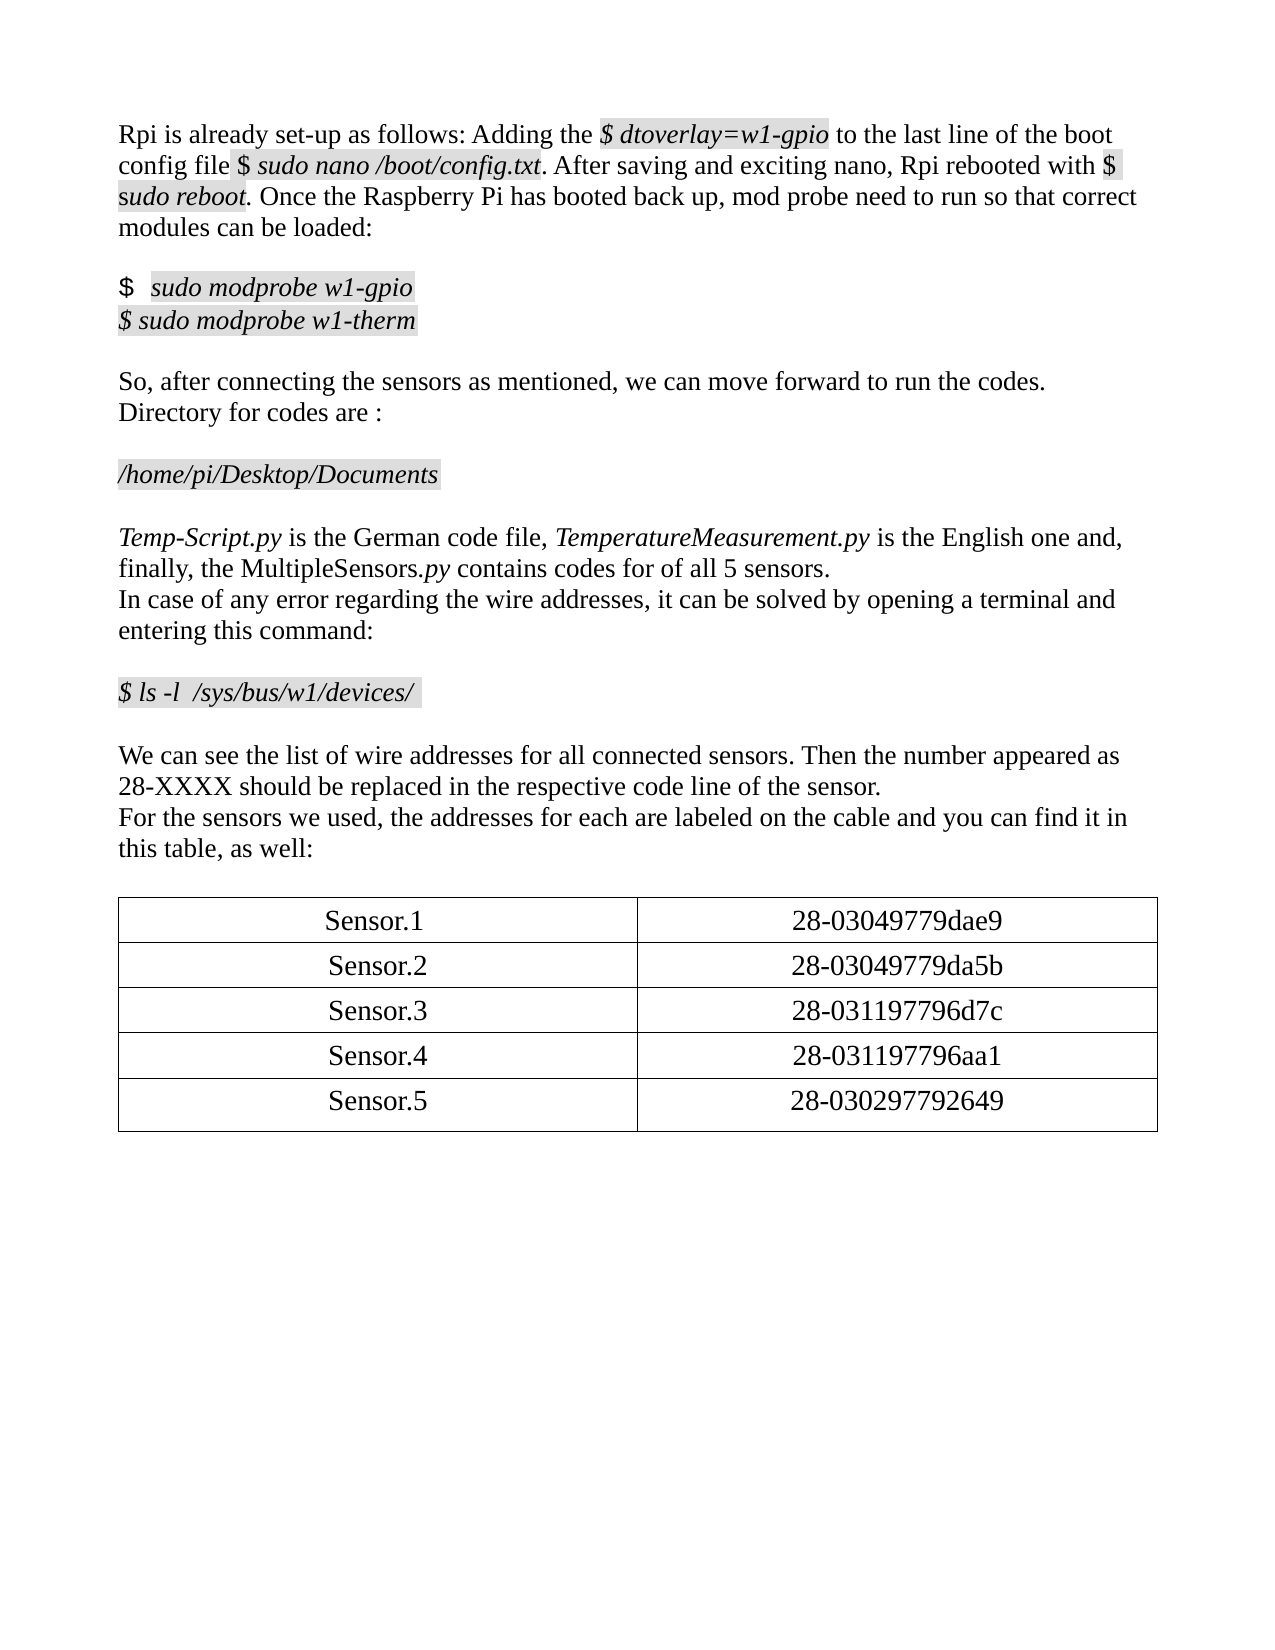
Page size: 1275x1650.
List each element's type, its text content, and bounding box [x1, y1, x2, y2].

table_cell 28-031197796aa1 [638, 1033, 1157, 1077]
table_cell Sensor.4 [119, 1033, 637, 1077]
text In case of any error regarding the wire addresses, it can be solved by opening a terminal and entering this command: [118, 583, 1157, 645]
table_header 28-03049779dae9 [638, 898, 1157, 942]
text We can see the list of wire addresses for all connected sensors. Then the number appeared as 28-XXXX should be replaced in the respective code line of the sensor. [118, 739, 1157, 801]
text For the sensors we used, the addresses for each are labeled on the cable and you can find it in this table, as well: [118, 801, 1157, 863]
text So, after connecting the sensors as mentioned, we can move forward to run the codes. Directory for codes are : [118, 365, 1157, 427]
text Rpi is already set-up as follows: Adding the $ dtoverlay=w1-gpio to the last line of the boot config file $ sudo nano /boot/config.txt. After saving and exciting nano, Rpi rebooted with $ sudo reboot. Once the Raspberry Pi has booted back up, mod probe need to run so that correct modules can be loaded: [118, 118, 1157, 243]
table_cell Sensor.5 [119, 1079, 637, 1131]
table_cell 28-030297792649 [638, 1079, 1157, 1131]
table_cell 28-03049779da5b [638, 943, 1157, 987]
table_cell Sensor.2 [119, 943, 637, 987]
text $ sudo modprobe w1-therm [118, 304, 1157, 336]
text /home/pi/Desktop/Documents [118, 458, 1157, 490]
text $ ls -l /sys/bus/w1/devices/ [118, 677, 1157, 708]
table_cell 28-031197796d7c [638, 988, 1157, 1032]
table_header Sensor.1 [119, 898, 637, 942]
table_cell Sensor.3 [119, 988, 637, 1032]
text Temp-Script.py is the German code file, TemperatureMeasurement.py is the English one and, finally, the MultipleSensors.py contains codes for of all 5 sensors. [118, 521, 1157, 583]
text $ sudo modprobe w1-gpio [118, 271, 1157, 304]
